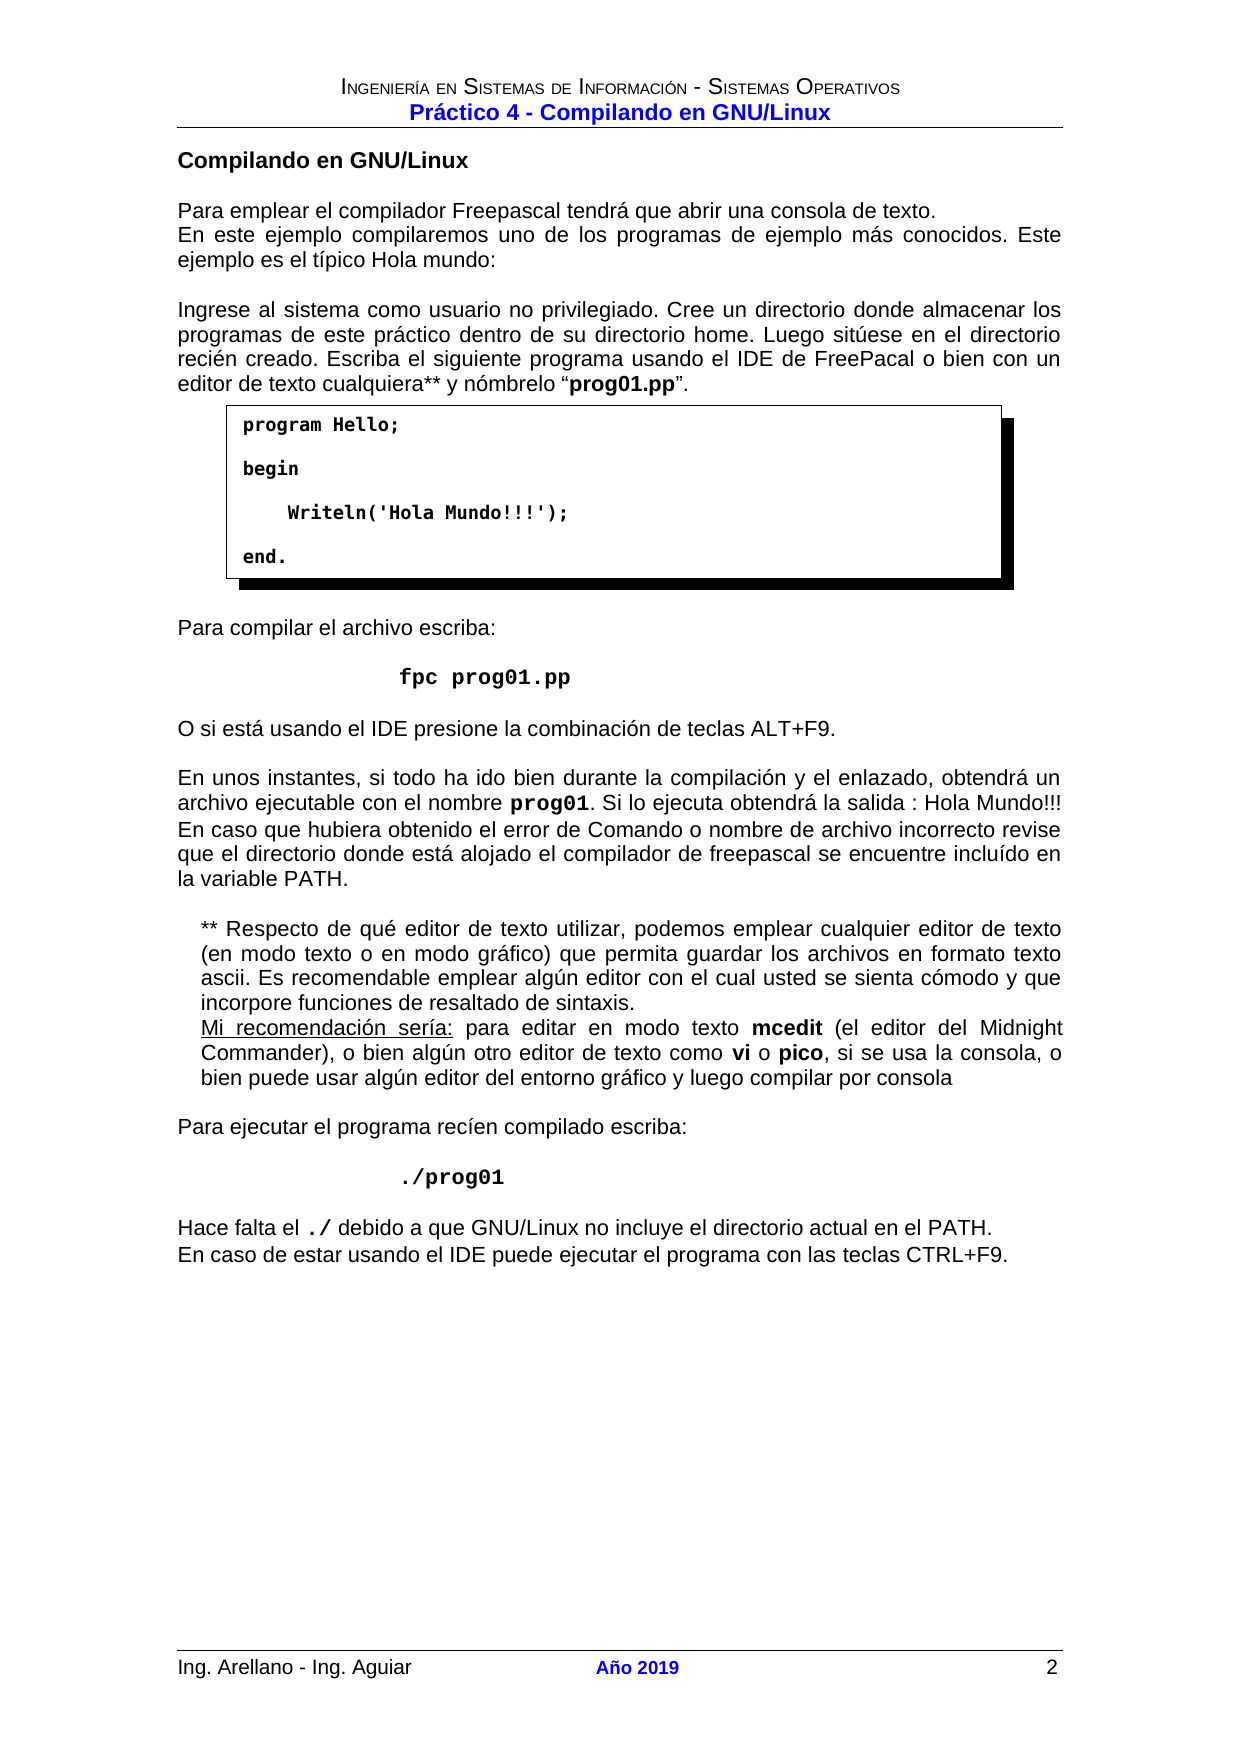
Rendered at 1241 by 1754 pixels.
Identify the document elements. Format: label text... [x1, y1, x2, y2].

text ** Respecto de qué editor de texto utilizar, podemos emplear cualquier editor de texto (en modo texto o en modo gráfico) que permita guardar los archivos en formato texto ascii. Es recomendable emplear algún editor con el cual usted se sienta cómodo y que incorpore funciones de resaltado de sintaxis. [201, 916, 1063, 1015]
text Compilando en GNU/Linux [177, 148, 1063, 173]
text begin [243, 458, 985, 480]
text Para emplear el compilador Freepascal tendrá que abrir una consola de texto. [177, 198, 1063, 223]
text Hace falta el ./ debido a que GNU/Linux no incluye el directorio actual en el PATH. [177, 1215, 1063, 1242]
text Para ejecutar el programa recíen compilado escriba: [177, 1114, 1063, 1139]
text Para compilar el archivo escriba: [177, 615, 1063, 640]
text En este ejemplo compilaremos uno de los programas de ejemplo más conocidos. Este ejemplo es el típico Hola mundo: [177, 223, 1063, 272]
text En unos instantes, si todo ha ido bien durante la compilación y el enlazado, obtendrá un archivo ejecutable con el nombre prog01. Si lo ejecuta obtendrá la salida : Hola Mundo!!! En caso que hubiera obtenido el error de Comando o nombre de archivo incorrecto revise que el directorio donde está alojado el compilador de freepascal se encuentre incluído en la variable PATH. [177, 766, 1063, 891]
text Mi recomendación sería: para editar en modo texto mcedit (el editor del Midnight Commander), o bien algún otro editor de texto como vi o pico, si se usa la consola, o bien puede usar algún editor del entorno gráfico y luego compilar por consola [201, 1015, 1063, 1090]
text Ingrese al sistema como usuario no privilegiado. Cree un directorio donde almacenar los programas de este práctico dentro de su directorio home. Luego sitúese en el directorio recién creado. Escriba el siguiente programa usando el IDE de FreePacal o bien con un editor de texto cualquiera** y nómbrelo “prog01.pp”. [177, 297, 1063, 396]
text O si está usando el IDE presione la combinación de teclas ALT+F9. [177, 716, 1063, 741]
text program Hello; [243, 414, 985, 436]
text ./prog01 [177, 1164, 1063, 1191]
text fpc prog01.pp [177, 665, 1063, 691]
text En caso de estar usando el IDE puede ejecutar el programa con las teclas CTRL+F9. [177, 1242, 1063, 1267]
text end. [243, 546, 985, 568]
text Writeln('Hola Mundo!!!'); [243, 502, 985, 524]
